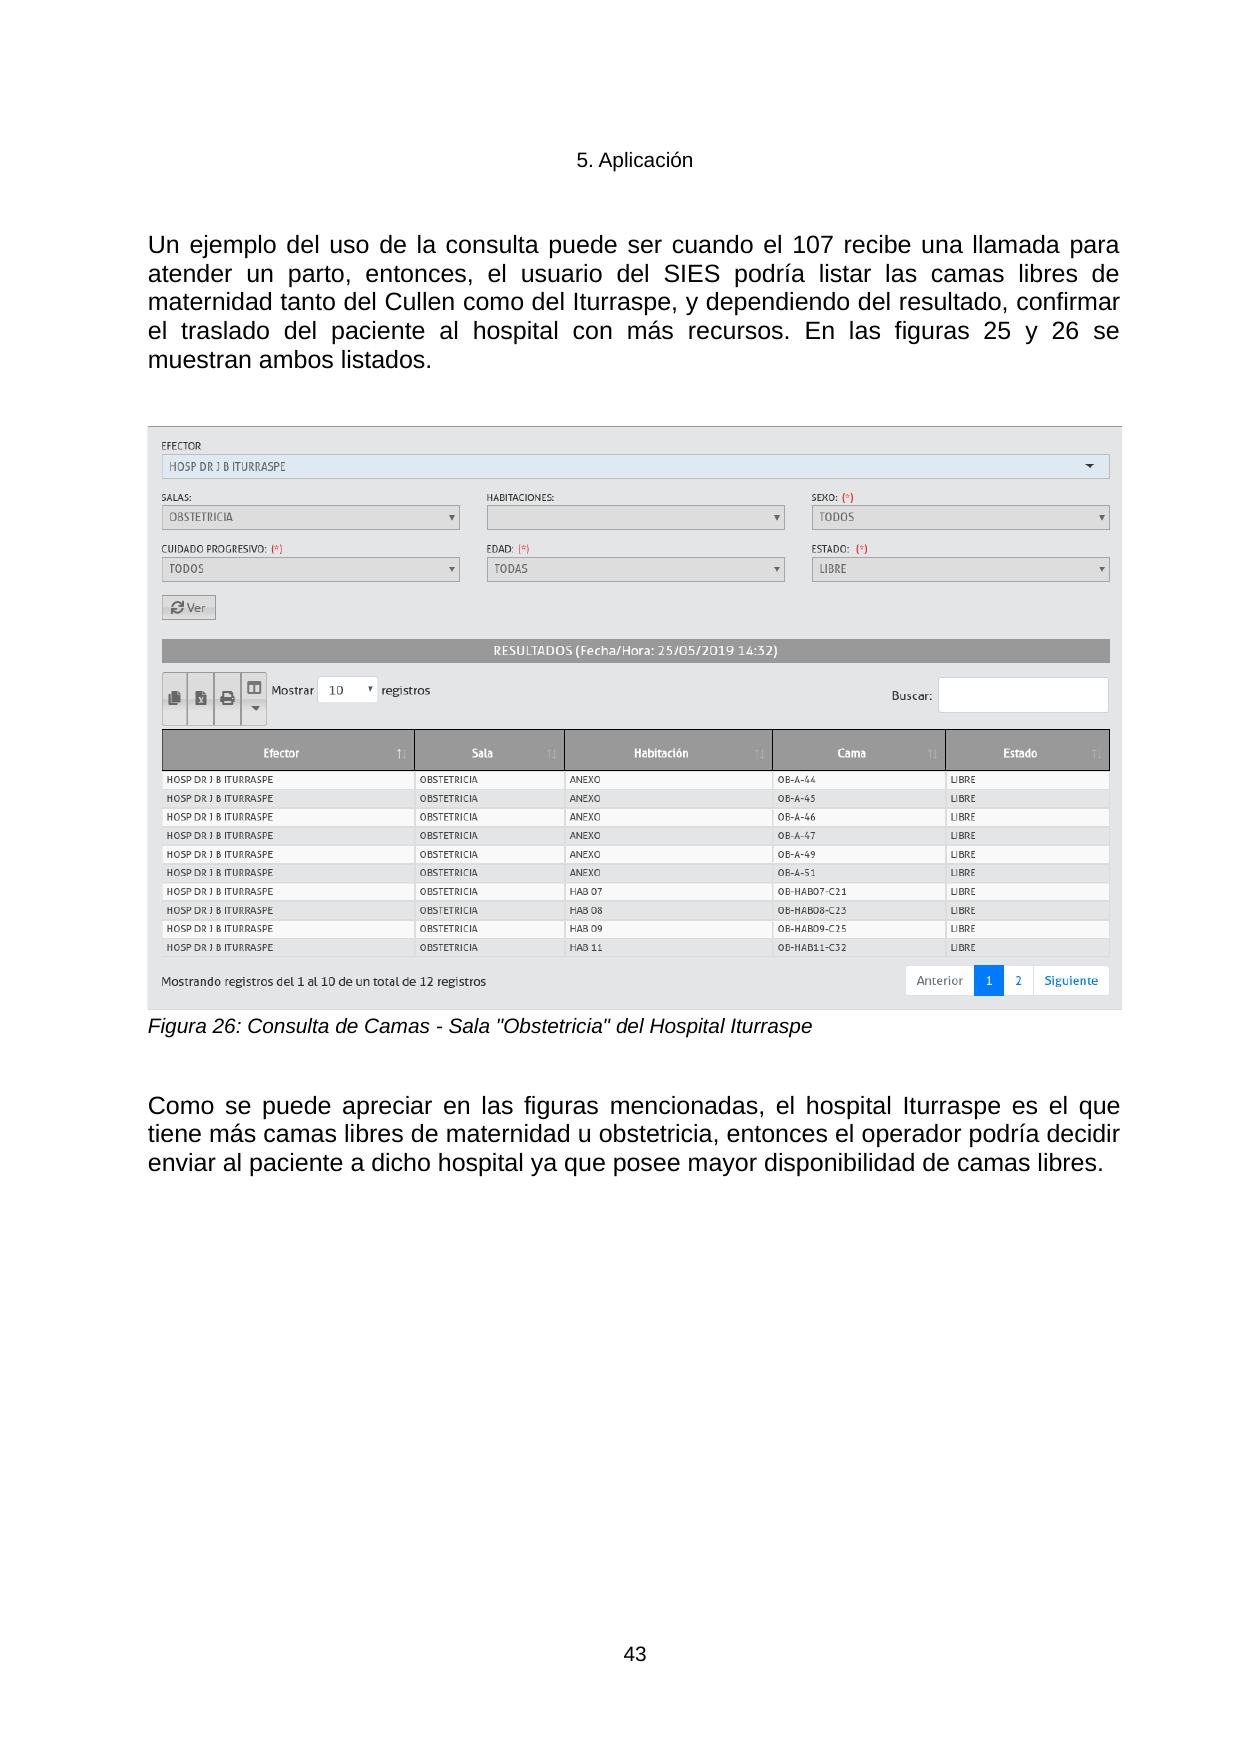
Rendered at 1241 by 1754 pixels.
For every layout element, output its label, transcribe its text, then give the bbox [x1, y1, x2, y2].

text Como se puede apreciar en las figuras mencionadas, el hospital Iturraspe es el que tiene más camas libres de maternidad u obstetricia, entonces el operador podría decidir enviar al paciente a dicho hospital ya que posee mayor disponibilidad de camas libres. [148, 1091, 1122, 1177]
picture [147, 426, 1123, 1010]
text Figura 26: Consulta de Camas - Sala "Obstetricia" del Hospital Iturraspe [148, 1010, 1122, 1038]
text Un ejemplo del uso de la consulta puede ser cuando el 107 recibe una llamada para atender un parto, entonces, el usuario del SIES podría listar las camas libres de maternidad tanto del Cullen como del Iturraspe, y dependiendo del resultado, confirmar el traslado del paciente al hospital con más recursos. En las figuras 25 y 26 se muestran ambos listados. [148, 230, 1122, 373]
